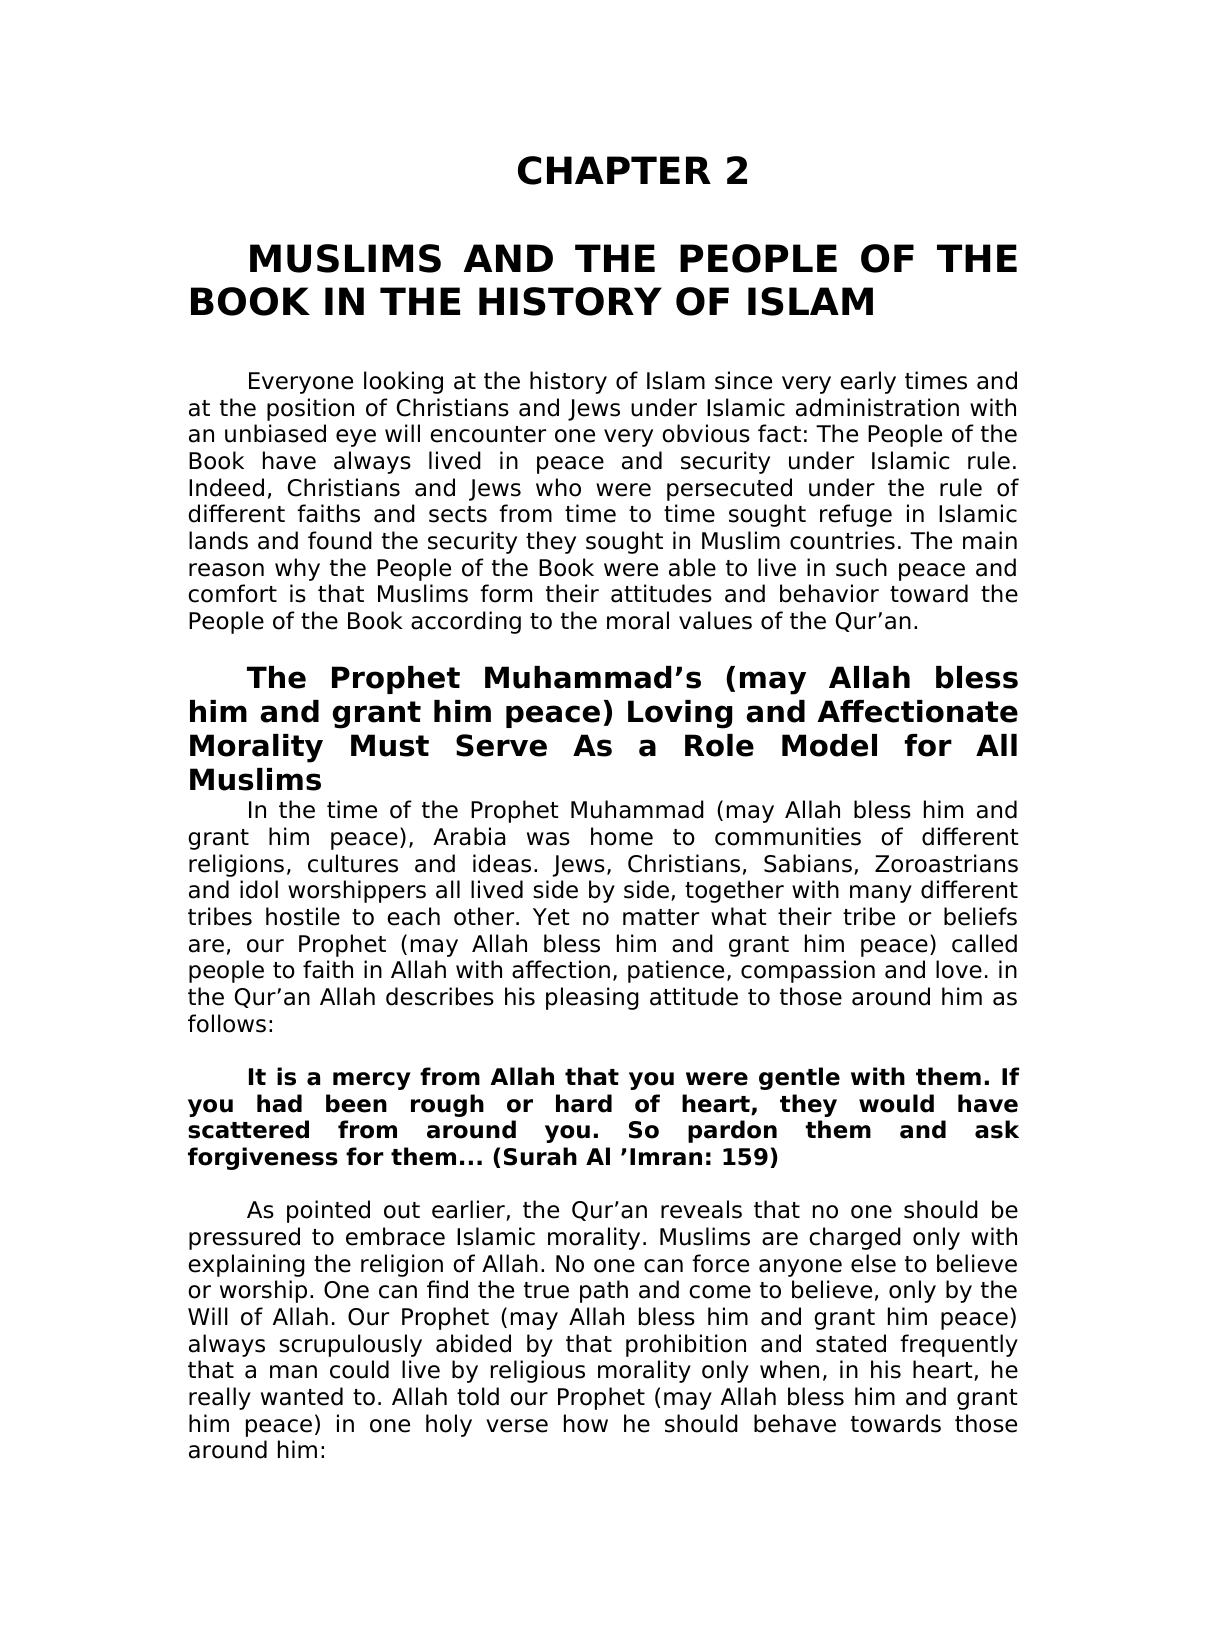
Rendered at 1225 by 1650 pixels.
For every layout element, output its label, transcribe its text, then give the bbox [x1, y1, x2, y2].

text In the time of the Prophet Muhammad (may Allah bless him and grant him peace), Arabia was home to communities of different religions, cultures and ideas. Jews, Christians, Sabians, Zoroastrians and idol worshippers all lived side by side, together with many different tribes hostile to each other. Yet no matter what their tribe or beliefs are, our Prophet (may Allah bless him and grant him peace) called people to faith in Allah with affection, patience, compassion and love. in the Qur’an Allah describes his pleasing attitude to those around him as follows: [187, 797, 1020, 1037]
text Everyone looking at the history of Islam since very early times and at the position of Christians and Jews under Islamic administration with an unbiased eye will encounter one very obvious fact: The People of the Book have always lived in peace and security under Islamic rule. Indeed, Christians and Jews who were persecuted under the rule of different faiths and sects from time to time sought refuge in Islamic lands and found the security they sought in Muslim countries. The main reason why the People of the Book were able to live in such peace and comfort is that Muslims form their attitudes and behavior toward the People of the Book according to the moral values of the Qur’an. [187, 368, 1020, 635]
text The Prophet Muhammad’s (may Allah bless him and grant him peace) Loving and Affectionate Morality Must Serve As a Role Model for All Muslims [187, 662, 1020, 797]
text MUSLIMS AND THE PEOPLE OF THE BOOK IN THE HISTORY OF ISLAM [187, 237, 1020, 324]
text CHAPTER 2 [187, 150, 1020, 194]
text As pointed out earlier, the Qur’an reveals that no one should be pressured to embrace Islamic morality. Muslims are charged only with explaining the religion of Allah. No one can force anyone else to believe or worship. One can find the true path and come to believe, only by the Will of Allah. Our Prophet (may Allah bless him and grant him peace) always scrupulously abided by that prohibition and stated frequently that a man could live by religious morality only when, in his heart, he really wanted to. Allah told our Prophet (may Allah bless him and grant him peace) in one holy verse how he should behave towards those around him: [187, 1197, 1020, 1464]
text It is a mercy from Allah that you were gentle with them. If you had been rough or hard of heart, they would have scattered from around you. So pardon them and ask forgiveness for them... (Surah Al ’Imran: 159) [187, 1064, 1020, 1171]
